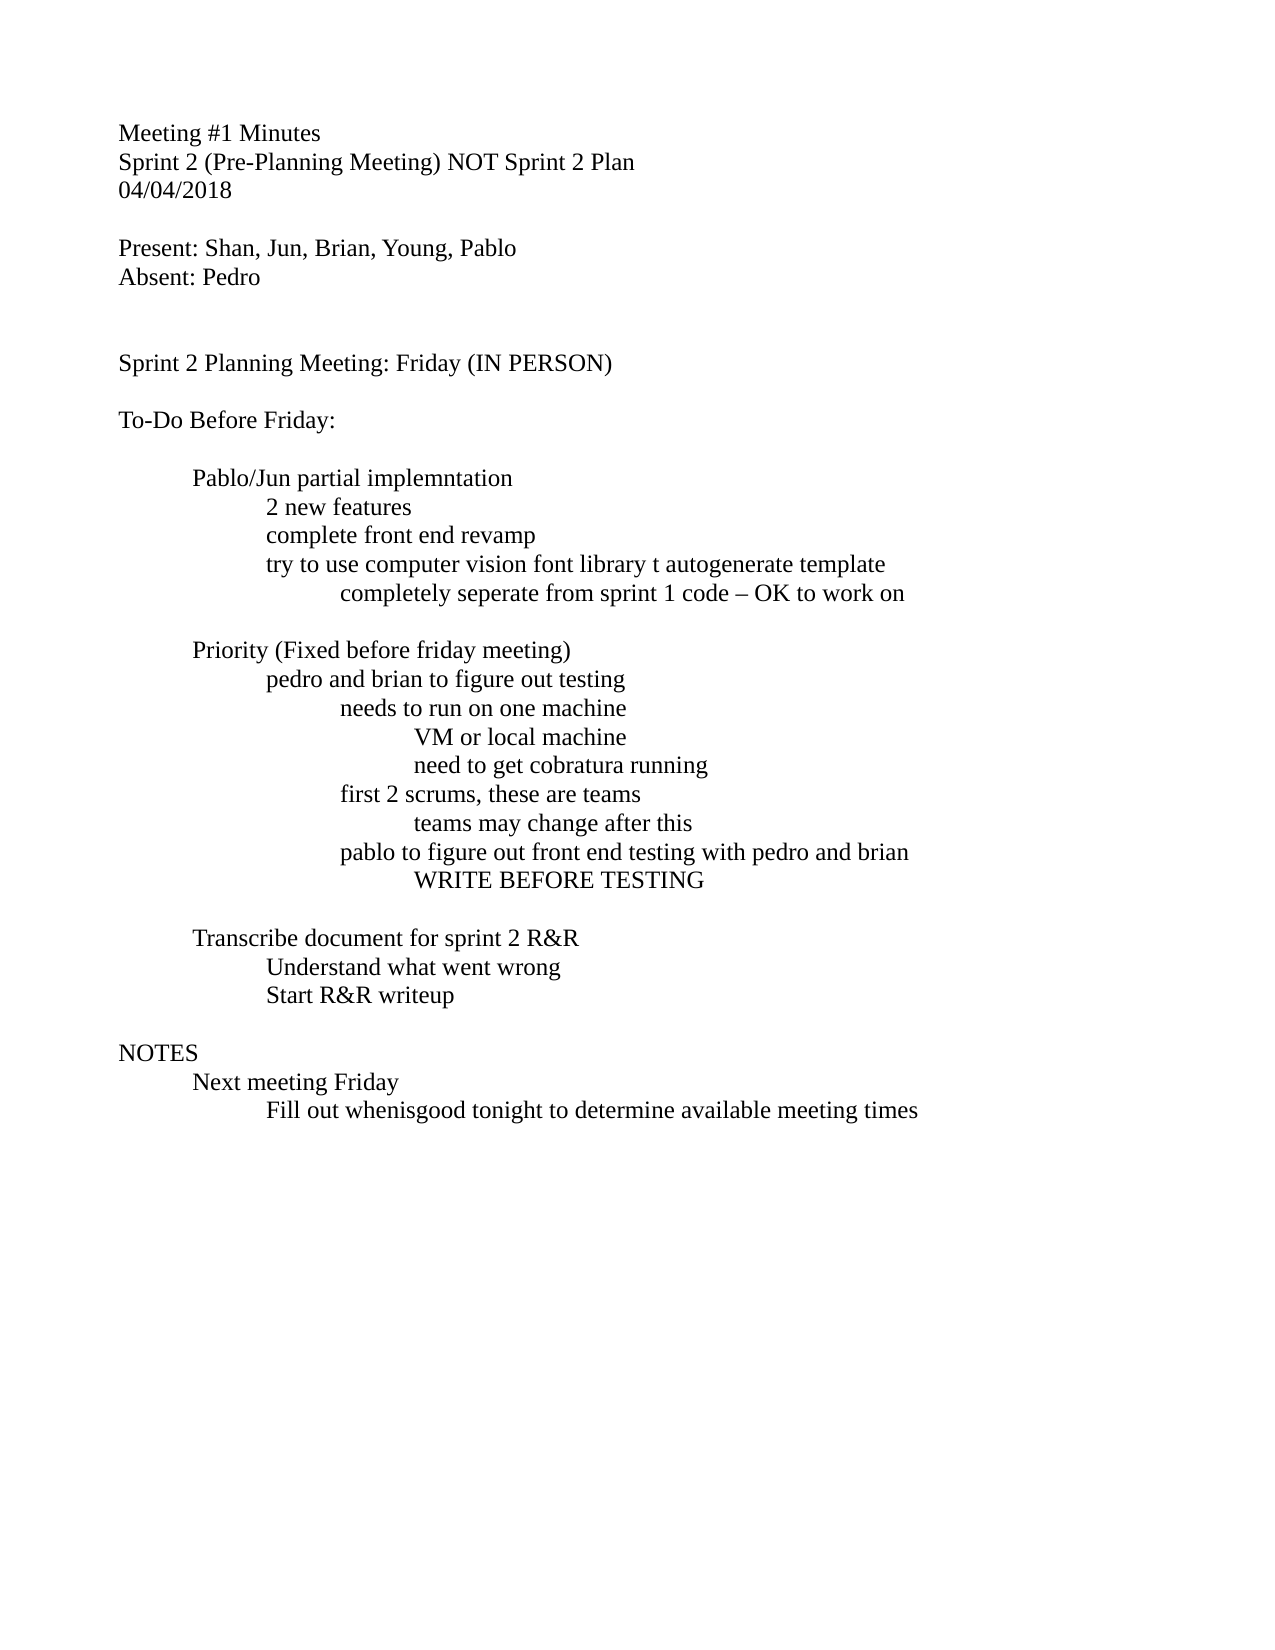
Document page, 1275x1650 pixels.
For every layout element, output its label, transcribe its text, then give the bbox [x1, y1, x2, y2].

text To-Do Before Friday: [118, 406, 1157, 434]
text teams may change after this [118, 808, 1157, 837]
text Sprint 2 (Pre-Planning Meeting) NOT Sprint 2 Plan [118, 147, 1157, 176]
text Meeting #1 Minutes [118, 118, 1157, 147]
text NOTES [118, 1038, 1157, 1067]
text Start R&R writeup [118, 981, 1157, 1009]
text Fill out whenisgood tonight to determine available meeting times [118, 1096, 1157, 1124]
text Priority (Fixed before friday meeting) [118, 636, 1157, 664]
text Absent: Pedro [118, 262, 1157, 291]
text first 2 scrums, these are teams [118, 779, 1157, 808]
text pedro and brian to figure out testing [118, 664, 1157, 693]
text VM or local machine [118, 722, 1157, 751]
text Transcribe document for sprint 2 R&R [118, 923, 1157, 952]
text Present: Shan, Jun, Brian, Young, Pablo [118, 233, 1157, 262]
text Pablo/Jun partial implemntation [118, 463, 1157, 492]
text Next meeting Friday [118, 1067, 1157, 1096]
text pablo to figure out front end testing with pedro and brian [118, 837, 1157, 866]
text try to use computer vision font library t autogenerate template [118, 549, 1157, 578]
text need to get cobratura running [118, 751, 1157, 779]
text Sprint 2 Planning Meeting: Friday (IN PERSON) [118, 348, 1157, 377]
text complete front end revamp [118, 521, 1157, 549]
text completely seperate from sprint 1 code – OK to work on [118, 578, 1157, 607]
text 04/04/2018 [118, 176, 1157, 204]
text Understand what went wrong [118, 952, 1157, 981]
text 2 new features [118, 492, 1157, 521]
text WRITE BEFORE TESTING [118, 866, 1157, 894]
text needs to run on one machine [118, 693, 1157, 722]
